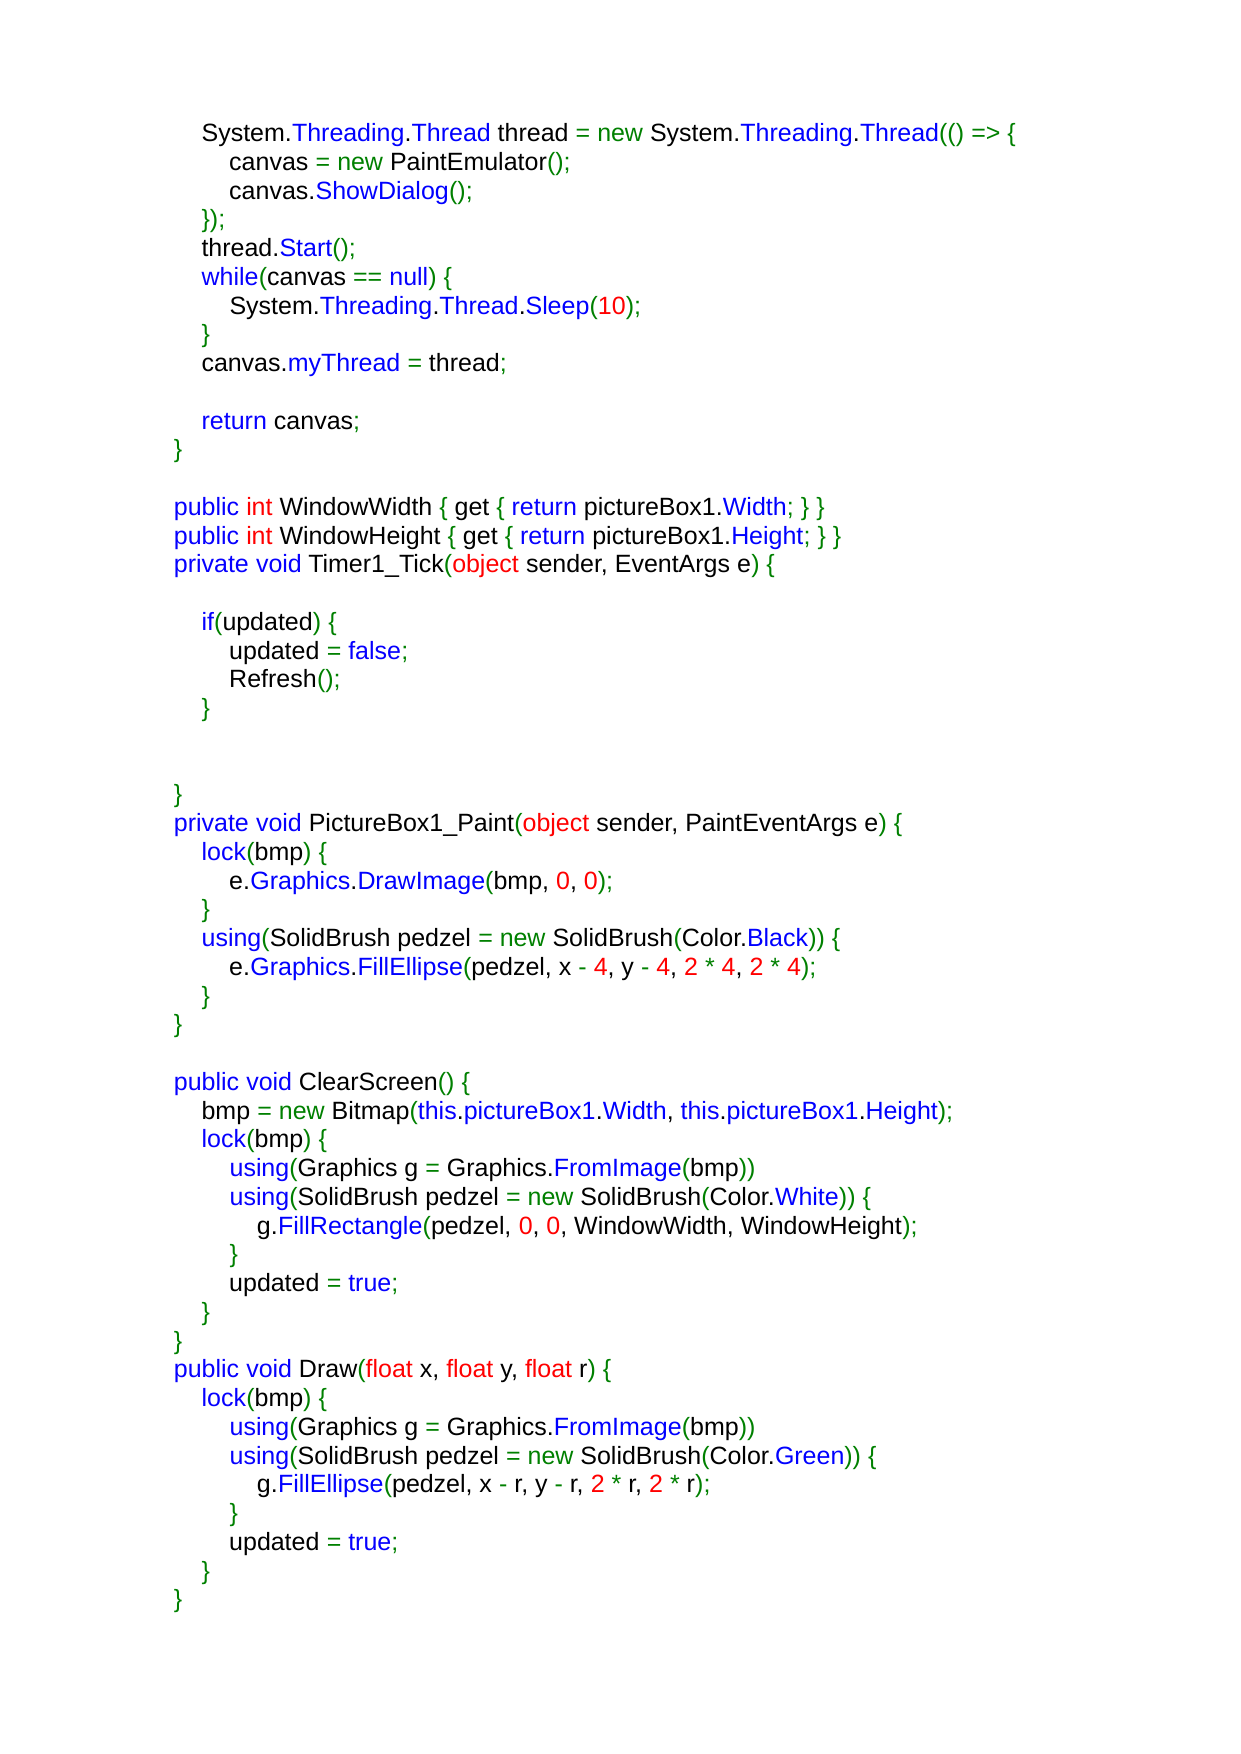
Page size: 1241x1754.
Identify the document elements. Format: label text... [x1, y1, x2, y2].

text } [118, 1556, 1122, 1584]
text updated = false; [118, 636, 1122, 664]
text private void Timer1_Tick(object sender, EventArgs e) { [118, 549, 1122, 578]
text } [118, 319, 1122, 348]
text lock(bmp) { [118, 837, 1122, 866]
text g.FillRectangle(pedzel, 0, 0, WindowWidth, WindowHeight); [118, 1211, 1122, 1239]
text using(Graphics g = Graphics.FromImage(bmp)) [118, 1153, 1122, 1182]
text }); [118, 204, 1122, 233]
text } [118, 434, 1122, 463]
text } [118, 894, 1122, 923]
text } [118, 693, 1122, 722]
text e.Graphics.DrawImage(bmp, 0, 0); [118, 866, 1122, 894]
text using(SolidBrush pedzel = new SolidBrush(Color.Black)) { [118, 923, 1122, 952]
text e.Graphics.FillEllipse(pedzel, x - 4, y - 4, 2 * 4, 2 * 4); [118, 952, 1122, 981]
text if(updated) { [118, 607, 1122, 636]
text System.Threading.Thread thread = new System.Threading.Thread(() => { [118, 118, 1122, 147]
text lock(bmp) { [118, 1124, 1122, 1153]
text using(SolidBrush pedzel = new SolidBrush(Color.White)) { [118, 1182, 1122, 1211]
text public int WindowHeight { get { return pictureBox1.Height; } } [118, 521, 1122, 549]
text canvas.myThread = thread; [118, 348, 1122, 377]
text private void PictureBox1_Paint(object sender, PaintEventArgs e) { [118, 808, 1122, 837]
text updated = true; [118, 1527, 1122, 1556]
text Refresh(); [118, 664, 1122, 693]
text bmp = new Bitmap(this.pictureBox1.Width, this.pictureBox1.Height); [118, 1096, 1122, 1124]
text public void Draw(float x, float y, float r) { [118, 1354, 1122, 1383]
text while(canvas == null) { [118, 262, 1122, 291]
text canvas.ShowDialog(); [118, 176, 1122, 204]
text canvas = new PaintEmulator(); [118, 147, 1122, 176]
text thread.Start(); [118, 233, 1122, 262]
text } [118, 981, 1122, 1009]
text } [118, 1584, 1122, 1613]
text } [118, 1498, 1122, 1527]
text } [118, 1297, 1122, 1326]
text return canvas; [118, 406, 1122, 434]
text updated = true; [118, 1268, 1122, 1297]
text public int WindowWidth { get { return pictureBox1.Width; } } [118, 492, 1122, 521]
text } [118, 1009, 1122, 1038]
text g.FillEllipse(pedzel, x - r, y - r, 2 * r, 2 * r); [118, 1469, 1122, 1498]
text } [118, 779, 1122, 808]
text using(Graphics g = Graphics.FromImage(bmp)) [118, 1412, 1122, 1441]
text public void ClearScreen() { [118, 1067, 1122, 1096]
text lock(bmp) { [118, 1383, 1122, 1412]
text } [118, 1326, 1122, 1354]
text using(SolidBrush pedzel = new SolidBrush(Color.Green)) { [118, 1441, 1122, 1469]
text } [118, 1239, 1122, 1268]
text System.Threading.Thread.Sleep(10); [118, 291, 1122, 319]
